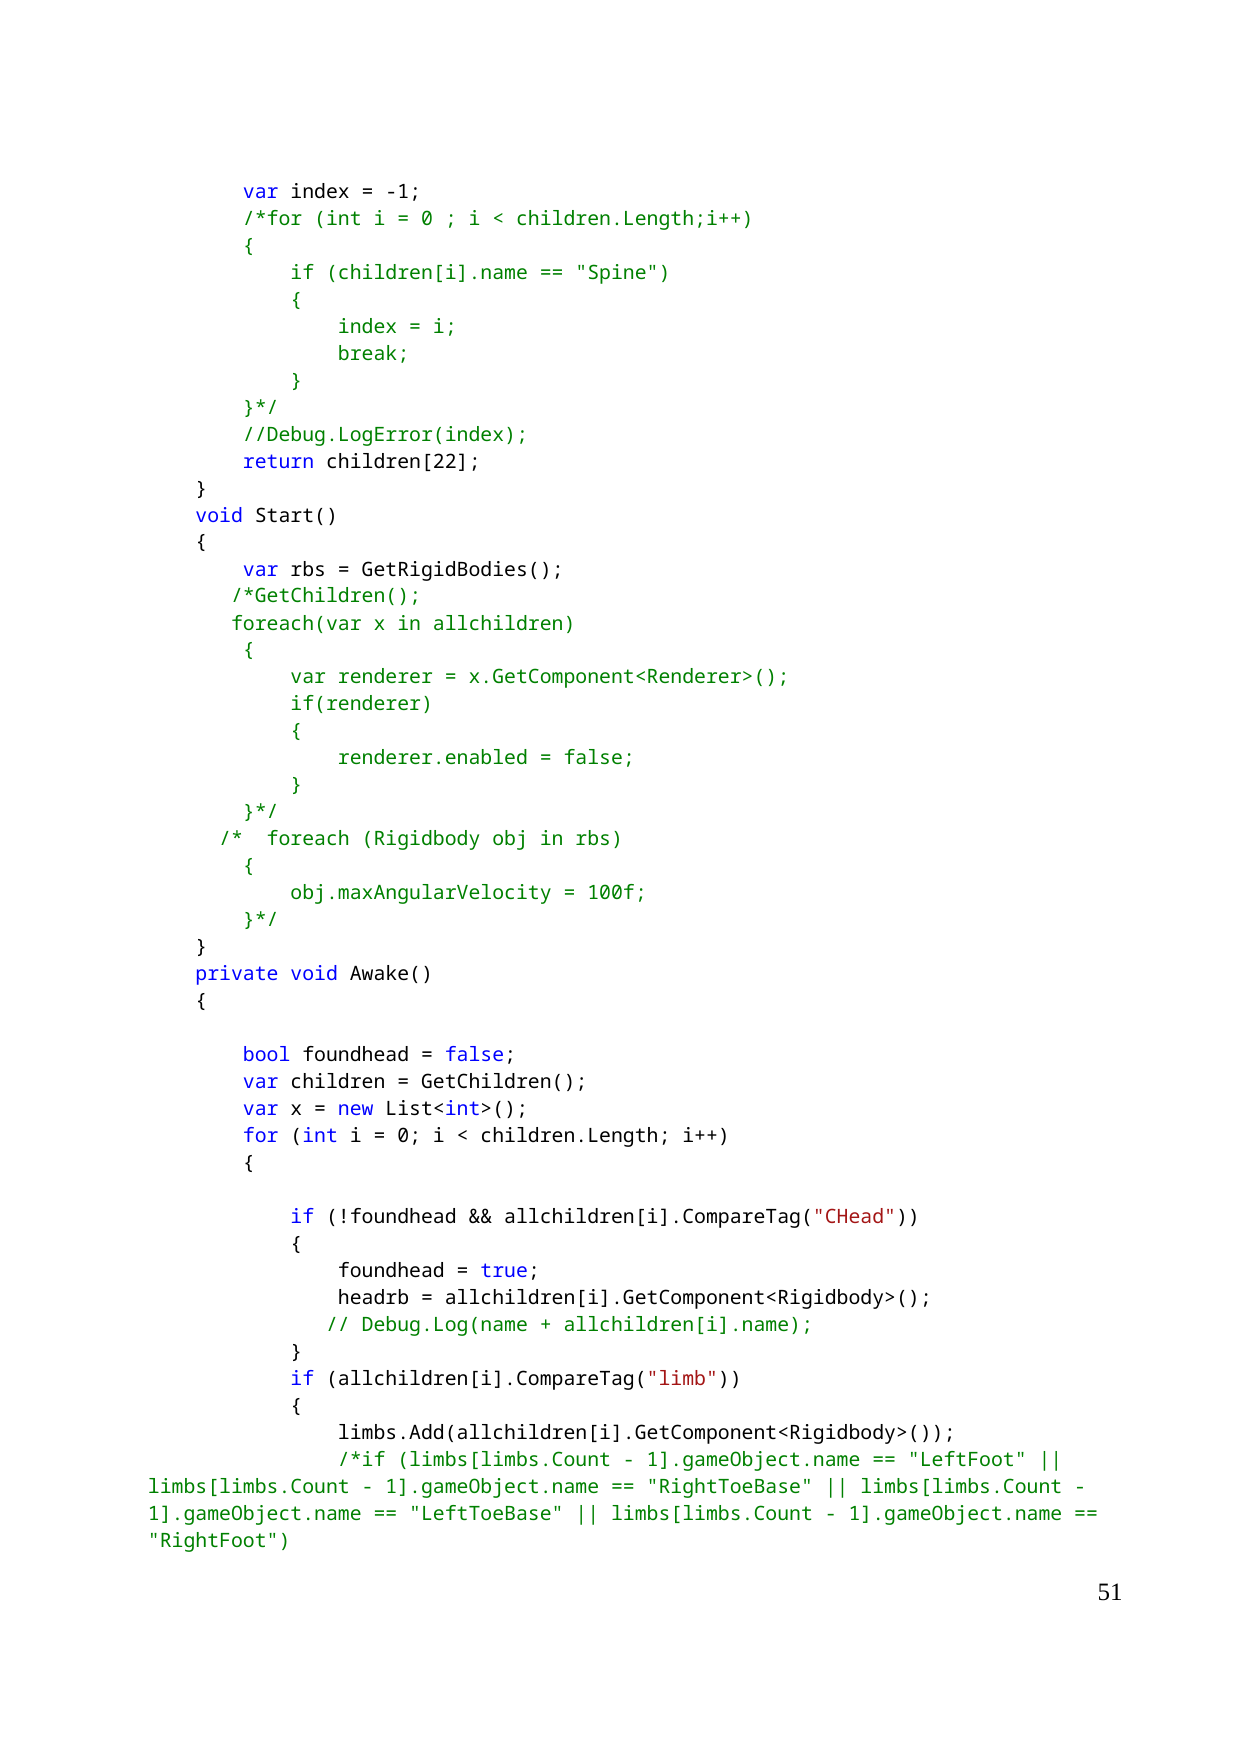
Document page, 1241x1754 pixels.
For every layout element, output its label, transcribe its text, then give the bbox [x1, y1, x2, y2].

text if (children[i].name == "Spine") [148, 258, 1122, 285]
text void Start() [148, 501, 1122, 528]
text { [148, 852, 1122, 878]
text return children[22]; [148, 447, 1122, 474]
text index = i; [148, 312, 1122, 339]
text } [148, 366, 1122, 393]
text private void Awake() [148, 959, 1122, 986]
text /*GetChildren(); [148, 582, 1122, 609]
text { [148, 231, 1122, 258]
text var renderer = x.GetComponent<Renderer>(); [148, 663, 1122, 690]
text headrb = allchildren[i].GetComponent<Rigidbody>(); [148, 1283, 1122, 1310]
text var children = GetChildren(); [148, 1067, 1122, 1094]
text obj.maxAngularVelocity = 100f; [148, 878, 1122, 906]
text { [148, 636, 1122, 663]
text bool foundhead = false; [148, 1040, 1122, 1067]
text if(renderer) [148, 690, 1122, 717]
text // Debug.Log(name + allchildren[i].name); [148, 1310, 1122, 1337]
text { [148, 1229, 1122, 1256]
text }*/ [148, 393, 1122, 420]
text //Debug.LogError(index); [148, 420, 1122, 447]
text if (allchildren[i].CompareTag("limb")) [148, 1364, 1122, 1391]
text { [148, 528, 1122, 555]
text } [148, 771, 1122, 798]
text var index = -1; [148, 177, 1122, 204]
text if (!foundhead && allchildren[i].CompareTag("CHead")) [148, 1202, 1122, 1229]
text } [148, 932, 1122, 959]
text foreach(var x in allchildren) [148, 609, 1122, 636]
text renderer.enabled = false; [148, 744, 1122, 771]
text /*for (int i = 0 ; i < children.Length;i++) [148, 204, 1122, 231]
text break; [148, 339, 1122, 366]
text foundhead = true; [148, 1256, 1122, 1283]
text { [148, 986, 1122, 1013]
text var rbs = GetRigidBodies(); [148, 555, 1122, 582]
text }*/ [148, 906, 1122, 932]
text for (int i = 0; i < children.Length; i++) [148, 1121, 1122, 1148]
text limbs.Add(allchildren[i].GetComponent<Rigidbody>()); [148, 1418, 1122, 1445]
text { [148, 1391, 1122, 1418]
text { [148, 717, 1122, 744]
text { [148, 285, 1122, 312]
text { [148, 1148, 1122, 1175]
text var x = new List<int>(); [148, 1094, 1122, 1121]
text }*/ [148, 798, 1122, 824]
text } [148, 474, 1122, 501]
text /* foreach (Rigidbody obj in rbs) [148, 824, 1122, 852]
text } [148, 1337, 1122, 1364]
text /*if (limbs[limbs.Count - 1].gameObject.name == "LeftFoot" || limbs[limbs.Count - 1].gameObject.name == "RightToeBase" || limbs[limbs.Count - 1].gameObject.name == "LeftToeBase" || limbs[limbs.Count - 1].gameObject.name == "RightFoot") [148, 1445, 1122, 1553]
